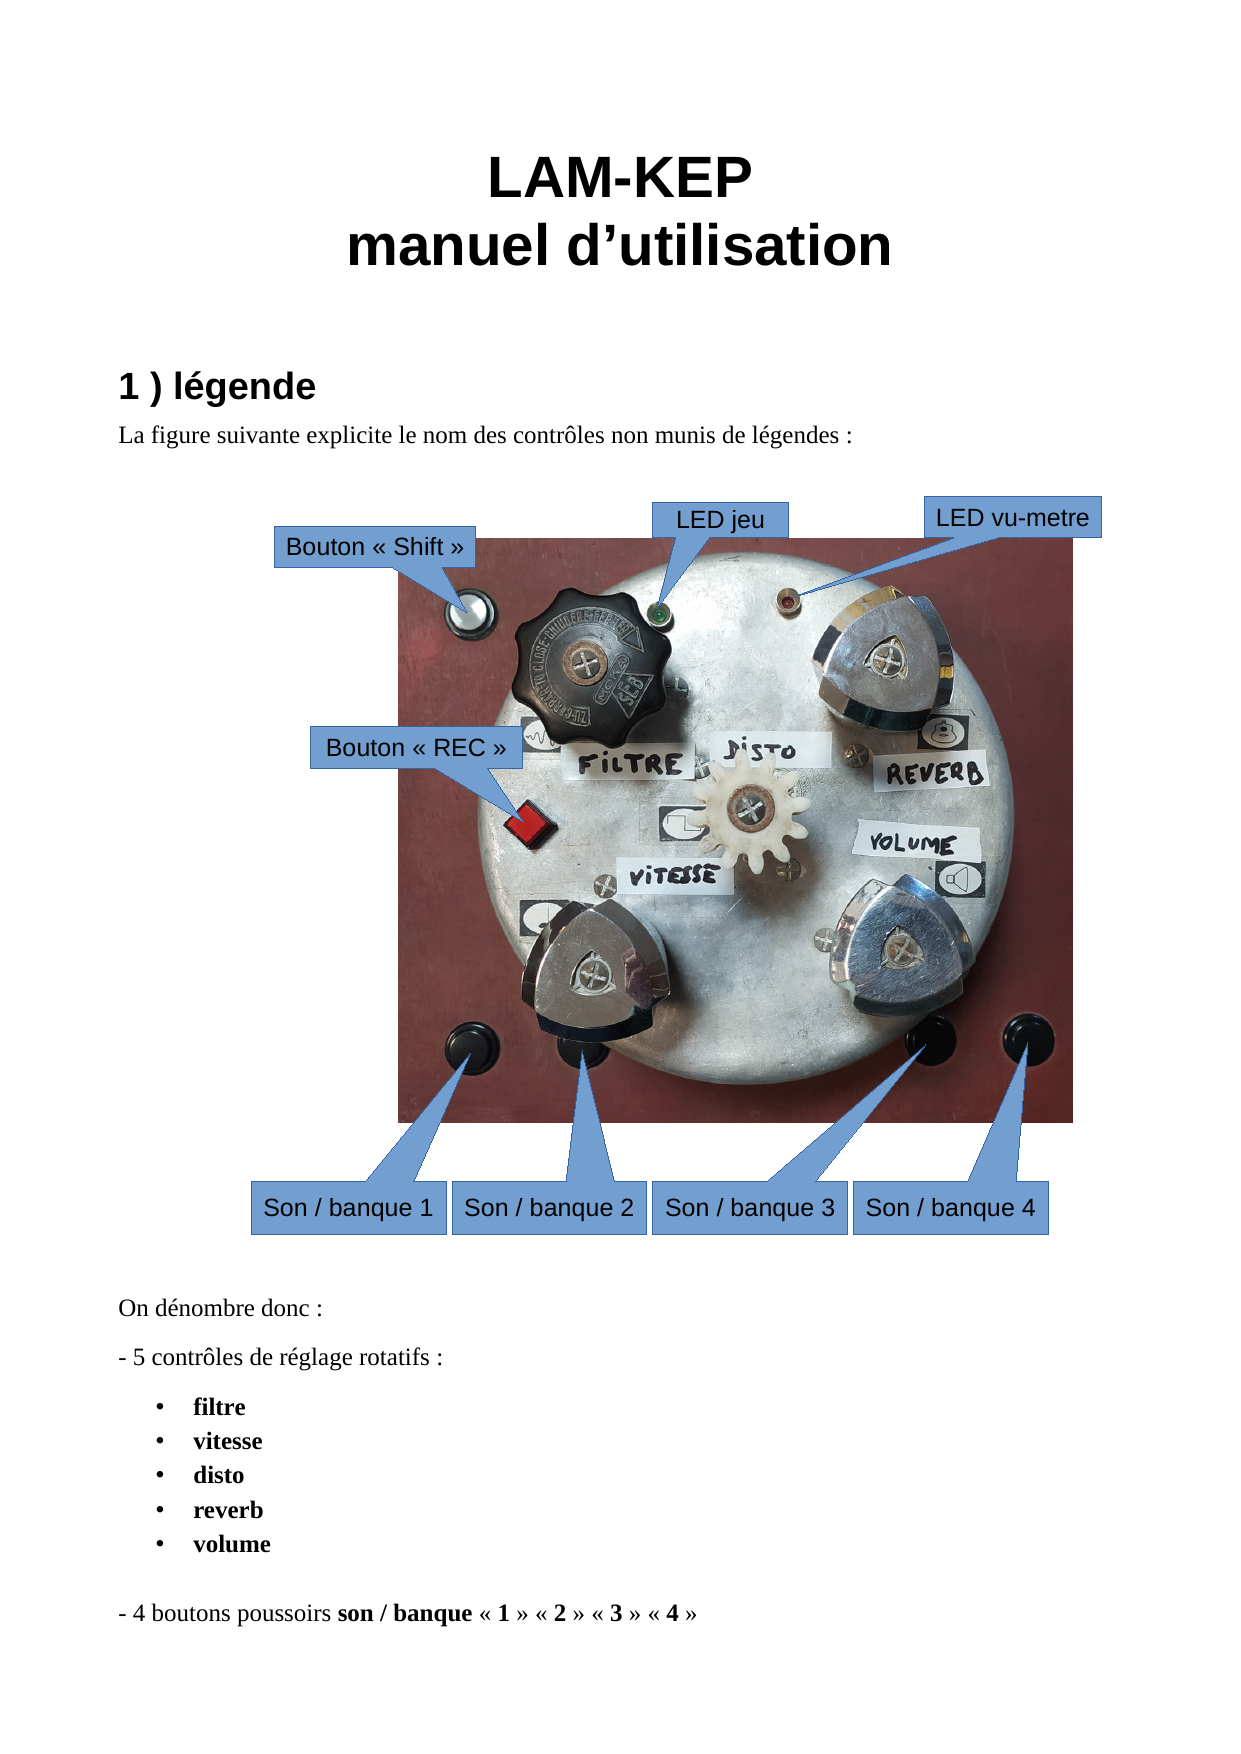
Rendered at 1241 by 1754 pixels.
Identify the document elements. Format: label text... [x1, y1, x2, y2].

text La figure suivante explicite le nom des contrôles non munis de légendes : [118, 420, 1122, 449]
title LAM-KEP manuel d’utilisation [118, 143, 1122, 277]
text - 4 boutons poussoirs son / banque « 1 » « 2 » « 3 » « 4 » [118, 1598, 1122, 1627]
list vitesse [156, 1426, 1122, 1455]
list disto [156, 1461, 1122, 1489]
text - 5 contrôles de réglage rotatifs : [118, 1342, 1122, 1371]
text On dénombre donc : [118, 1293, 1122, 1322]
subtitle 1 ) légende [118, 364, 1122, 407]
list reverb [156, 1495, 1122, 1524]
list filtre [156, 1392, 1122, 1420]
list volume [156, 1529, 1122, 1558]
